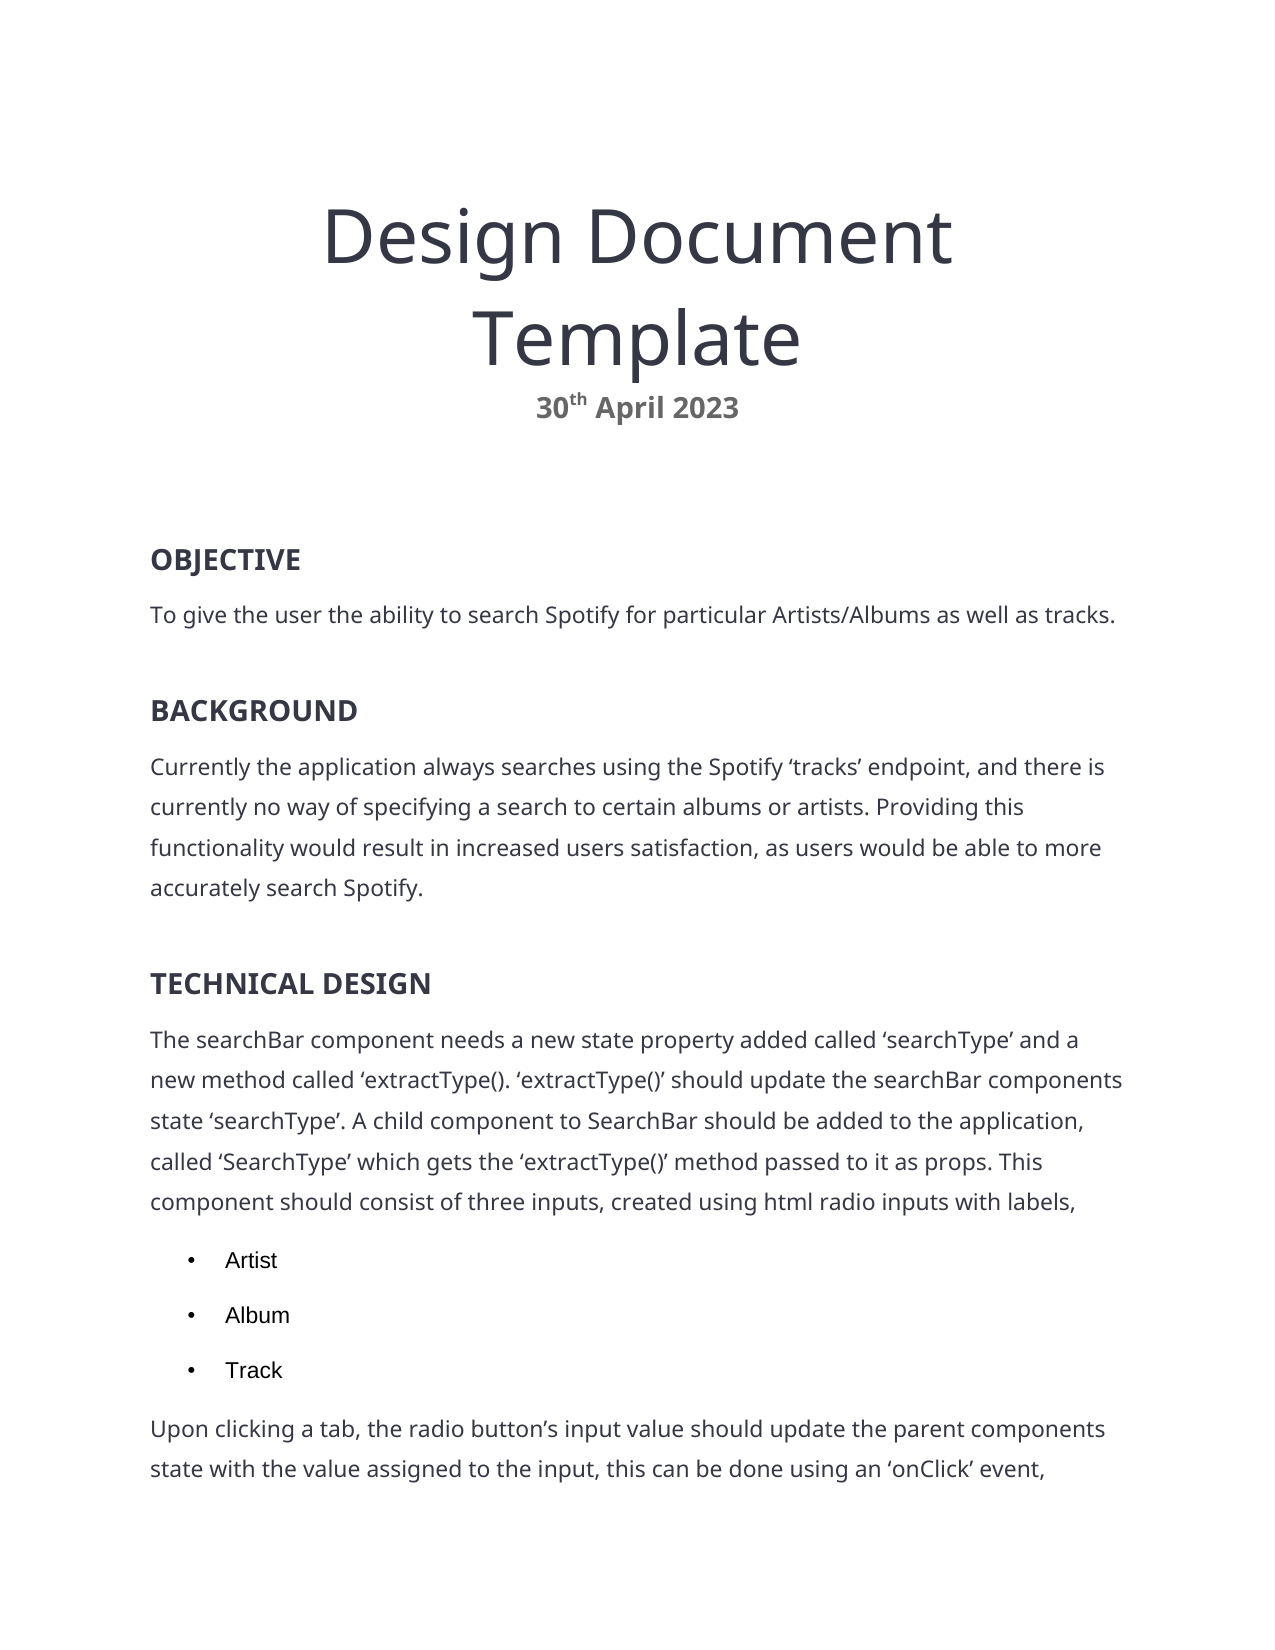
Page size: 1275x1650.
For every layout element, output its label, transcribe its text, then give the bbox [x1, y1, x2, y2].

subtitle 30th April 2023 [150, 388, 1125, 427]
text The searchBar component needs a new state property added called ‘searchType’ and a new method called ‘extractType(). ‘extractType()’ should update the searchBar components state ‘searchType’. A child component to SearchBar should be added to the application, called ‘SearchType’ which gets the ‘extractType()’ method passed to it as props. This component should consist of three inputs, created using html radio inputs with labels, [150, 1023, 1125, 1217]
title Design Document Template [150, 183, 1125, 388]
subtitle TECHNICAL DESIGN [150, 963, 1125, 1003]
list Album [187, 1302, 1125, 1329]
text Currently the application always searches using the Spotify ‘tracks’ endpoint, and there is currently no way of specifying a search to certain albums or artists. Providing this functionality would result in increased users satisfaction, as users would be able to more accurately search Spotify. [150, 751, 1125, 904]
subtitle BACKGROUND [150, 690, 1125, 730]
list Track [187, 1357, 1125, 1384]
list Artist [187, 1247, 1125, 1274]
text Upon clicking a tab, the radio button’s input value should update the parent components state with the value assigned to the input, this can be done using an ‘onClick’ event, [150, 1412, 1125, 1484]
subtitle OBJECTIVE [150, 539, 1125, 578]
text To give the user the ability to search Spotify for particular Artists/Albums as well as tracks. [150, 599, 1125, 631]
